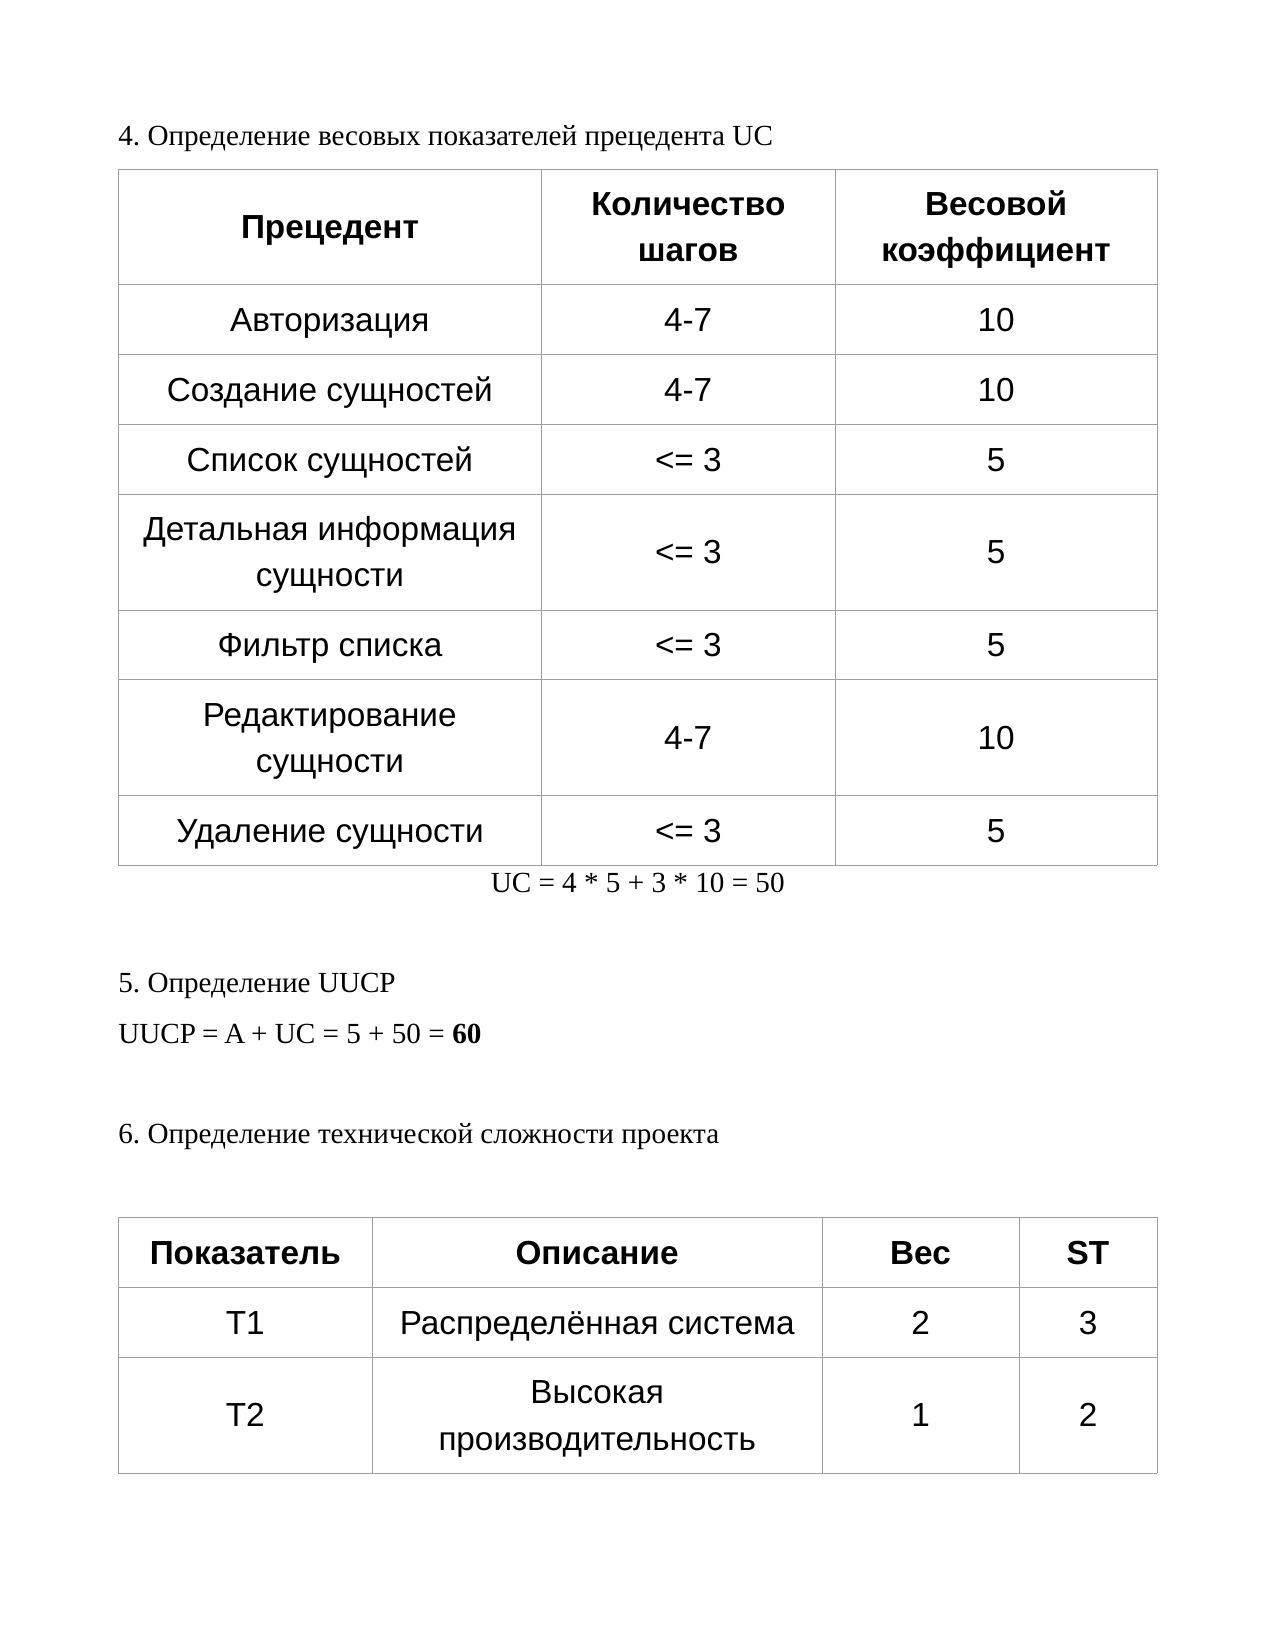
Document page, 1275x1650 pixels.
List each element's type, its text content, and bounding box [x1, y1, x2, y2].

table_header Вес [823, 1218, 1019, 1287]
text 5. Определение UUCP [118, 966, 1157, 999]
table_cell Высокая производительность [373, 1358, 822, 1473]
table_cell 10 [836, 355, 1157, 424]
text 6. Определение технической сложности проекта [118, 1117, 1157, 1150]
table_header Показатель [119, 1218, 372, 1287]
table_cell 2 [1020, 1358, 1157, 1473]
table_cell Распределённая система [373, 1288, 822, 1357]
table_cell 3 [1020, 1288, 1157, 1357]
table_cell 5 [836, 796, 1157, 865]
table_cell <= 3 [542, 495, 835, 609]
table_cell <= 3 [542, 796, 835, 865]
table_cell T2 [119, 1358, 372, 1473]
table_cell <= 3 [542, 611, 835, 679]
table_cell Детальная информация сущности [119, 495, 541, 609]
table_cell Удаление сущности [119, 796, 541, 865]
table_cell 4-7 [542, 285, 835, 354]
table_cell 10 [836, 680, 1157, 795]
table_cell Фильтр списка [119, 611, 541, 679]
table_cell Редактирование сущности [119, 680, 541, 795]
table_header Весовой коэффициент [836, 170, 1157, 284]
table_cell 2 [823, 1288, 1019, 1357]
table_header Прецедент [119, 170, 541, 284]
table_cell 5 [836, 425, 1157, 494]
table_cell <= 3 [542, 425, 835, 494]
text 4. Определение весовых показателей прецедента UC [118, 118, 1157, 152]
text UUCP = A + UC = 5 + 50 = 60 [118, 1016, 1157, 1049]
table_cell Список сущностей [119, 425, 541, 494]
table_header ST [1020, 1218, 1157, 1287]
table_cell 4-7 [542, 355, 835, 424]
table_cell 1 [823, 1358, 1019, 1473]
text UC = 4 * 5 + 3 * 10 = 50 [118, 866, 1157, 898]
table_header Описание [373, 1218, 822, 1287]
table_cell 5 [836, 495, 1157, 609]
table_cell T1 [119, 1288, 372, 1357]
table_cell 4-7 [542, 680, 835, 795]
table_cell 10 [836, 285, 1157, 354]
table_cell Создание сущностей [119, 355, 541, 424]
table_cell Авторизация [119, 285, 541, 354]
table_cell 5 [836, 611, 1157, 679]
table_header Количество шагов [542, 170, 835, 284]
